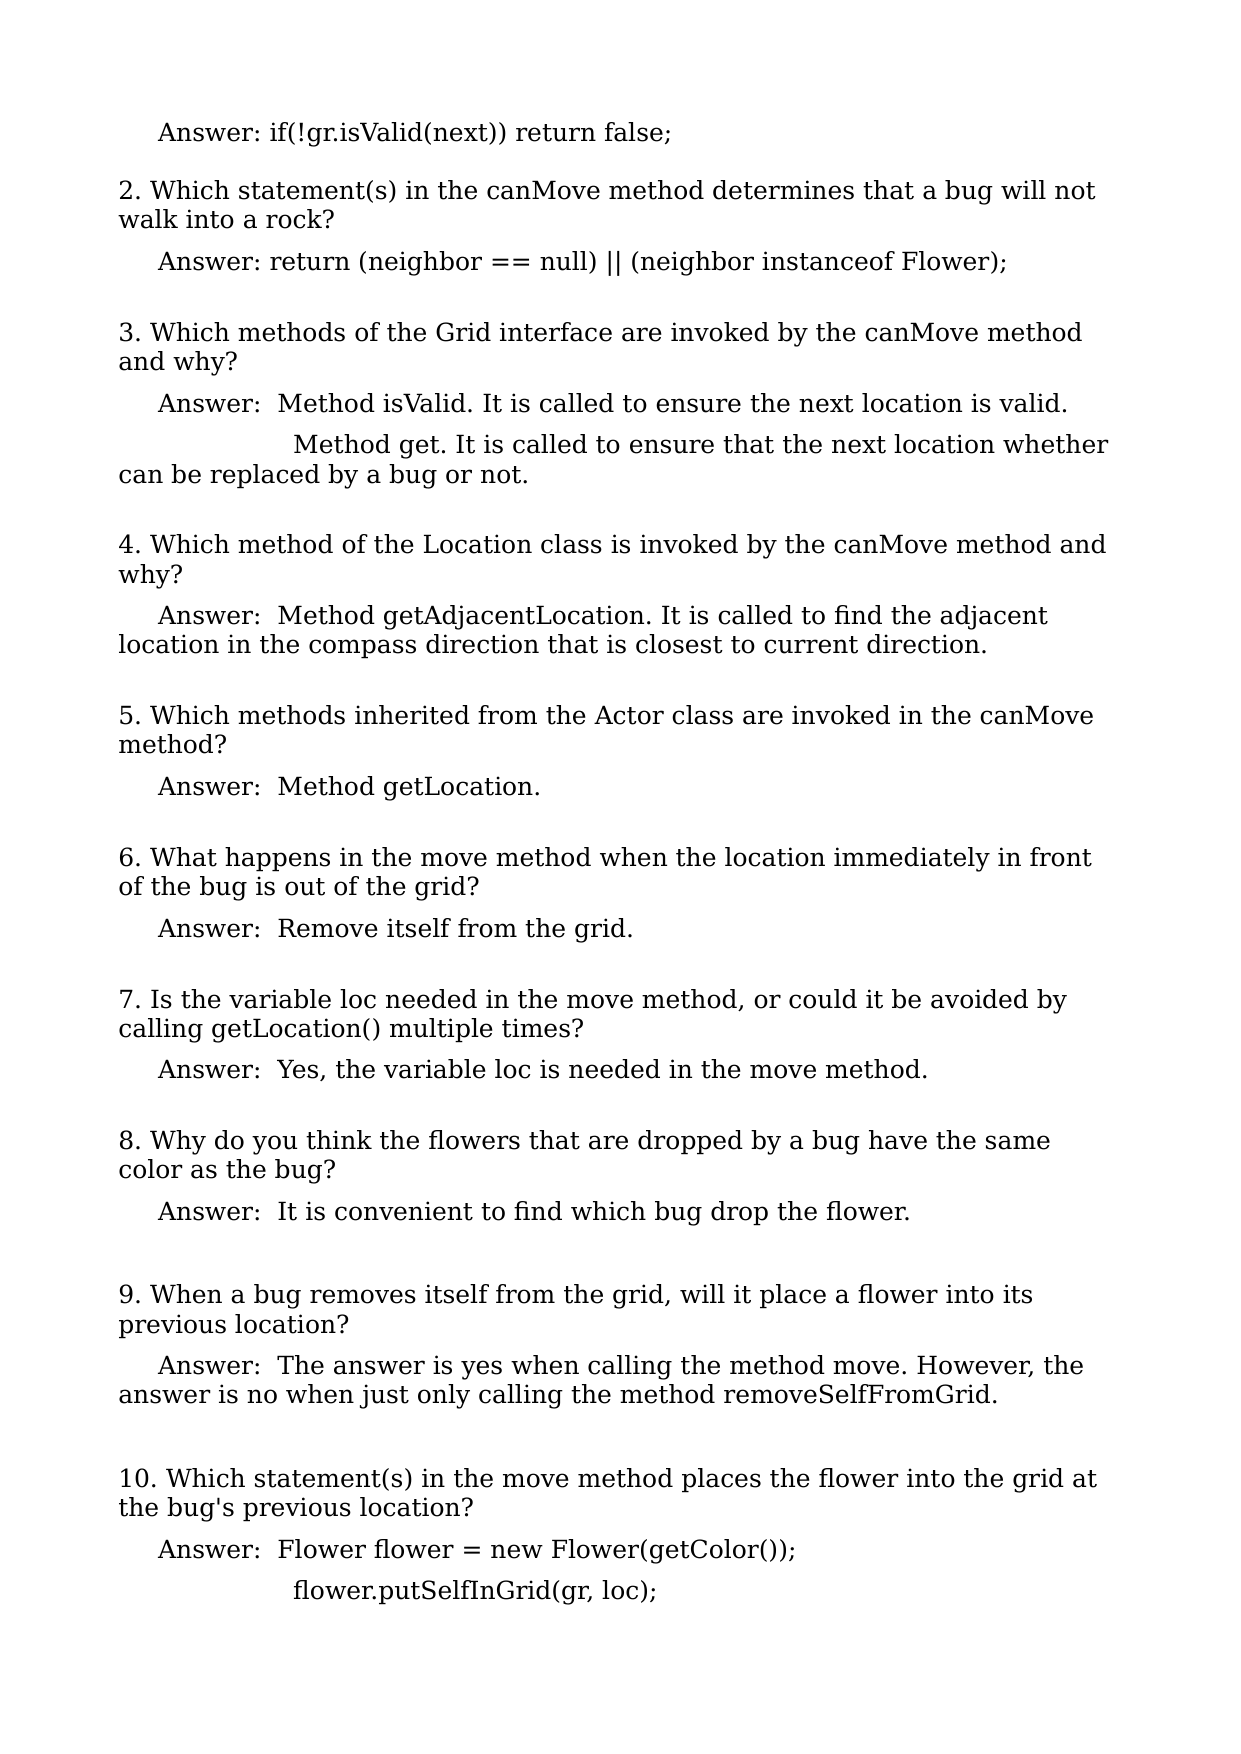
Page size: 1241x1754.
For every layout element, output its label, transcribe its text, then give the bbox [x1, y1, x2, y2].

text 3. Which methods of the Grid interface are invoked by the canMove method and why? [118, 289, 1122, 376]
text 2. Which statement(s) in the canMove method determines that a bug will not walk into a rock? [118, 147, 1122, 235]
text flower.putSelfInGrid(gr, loc); [118, 1576, 1122, 1635]
text Answer: return (neighbor == null) || (neighbor instanceof Flower); [118, 247, 1122, 276]
text Answer: The answer is yes when calling the method move. However, the answer is no when just only calling the method removeSelfFromGrid. [118, 1351, 1122, 1410]
text 4. Which method of the Location class is invoked by the canMove method and why? [118, 501, 1122, 589]
text 8. Why do you think the flowers that are dropped by a bug have the same color as the bug? [118, 1097, 1122, 1185]
text Answer: Remove itself from the grid. [118, 914, 1122, 943]
text Method get. It is called to ensure that the next location whether can be replaced by a bug or not. [118, 431, 1122, 489]
text 10. Which statement(s) in the move method places the flower into the grid at the bug's previous location? [118, 1464, 1122, 1522]
text 9. When a bug removes itself from the grid, will it place a flower into its previous location? [118, 1281, 1122, 1339]
text 6. What happens in the move method when the location immediately in front of the bug is out of the grid? [118, 814, 1122, 901]
text Answer: if(!gr.isValid(next)) return false; [118, 118, 1122, 147]
text Answer: Method getLocation. [118, 772, 1122, 801]
text Answer: It is convenient to find which bug drop the flower. [118, 1197, 1122, 1226]
text Answer: Flower flower = new Flower(getColor()); [118, 1535, 1122, 1564]
text 7. Is the variable loc needed in the move method, or could it be avoided by calling getLocation() multiple times? [118, 956, 1122, 1043]
text Answer: Method isValid. It is called to ensure the next location is valid. [118, 389, 1122, 418]
text Answer: Method getAdjacentLocation. It is called to find the adjacent location in the compass direction that is closest to current direction. [118, 601, 1122, 660]
text 5. Which methods inherited from the Actor class are invoked in the canMove method? [118, 672, 1122, 760]
text Answer: Yes, the variable loc is needed in the move method. [118, 1056, 1122, 1085]
